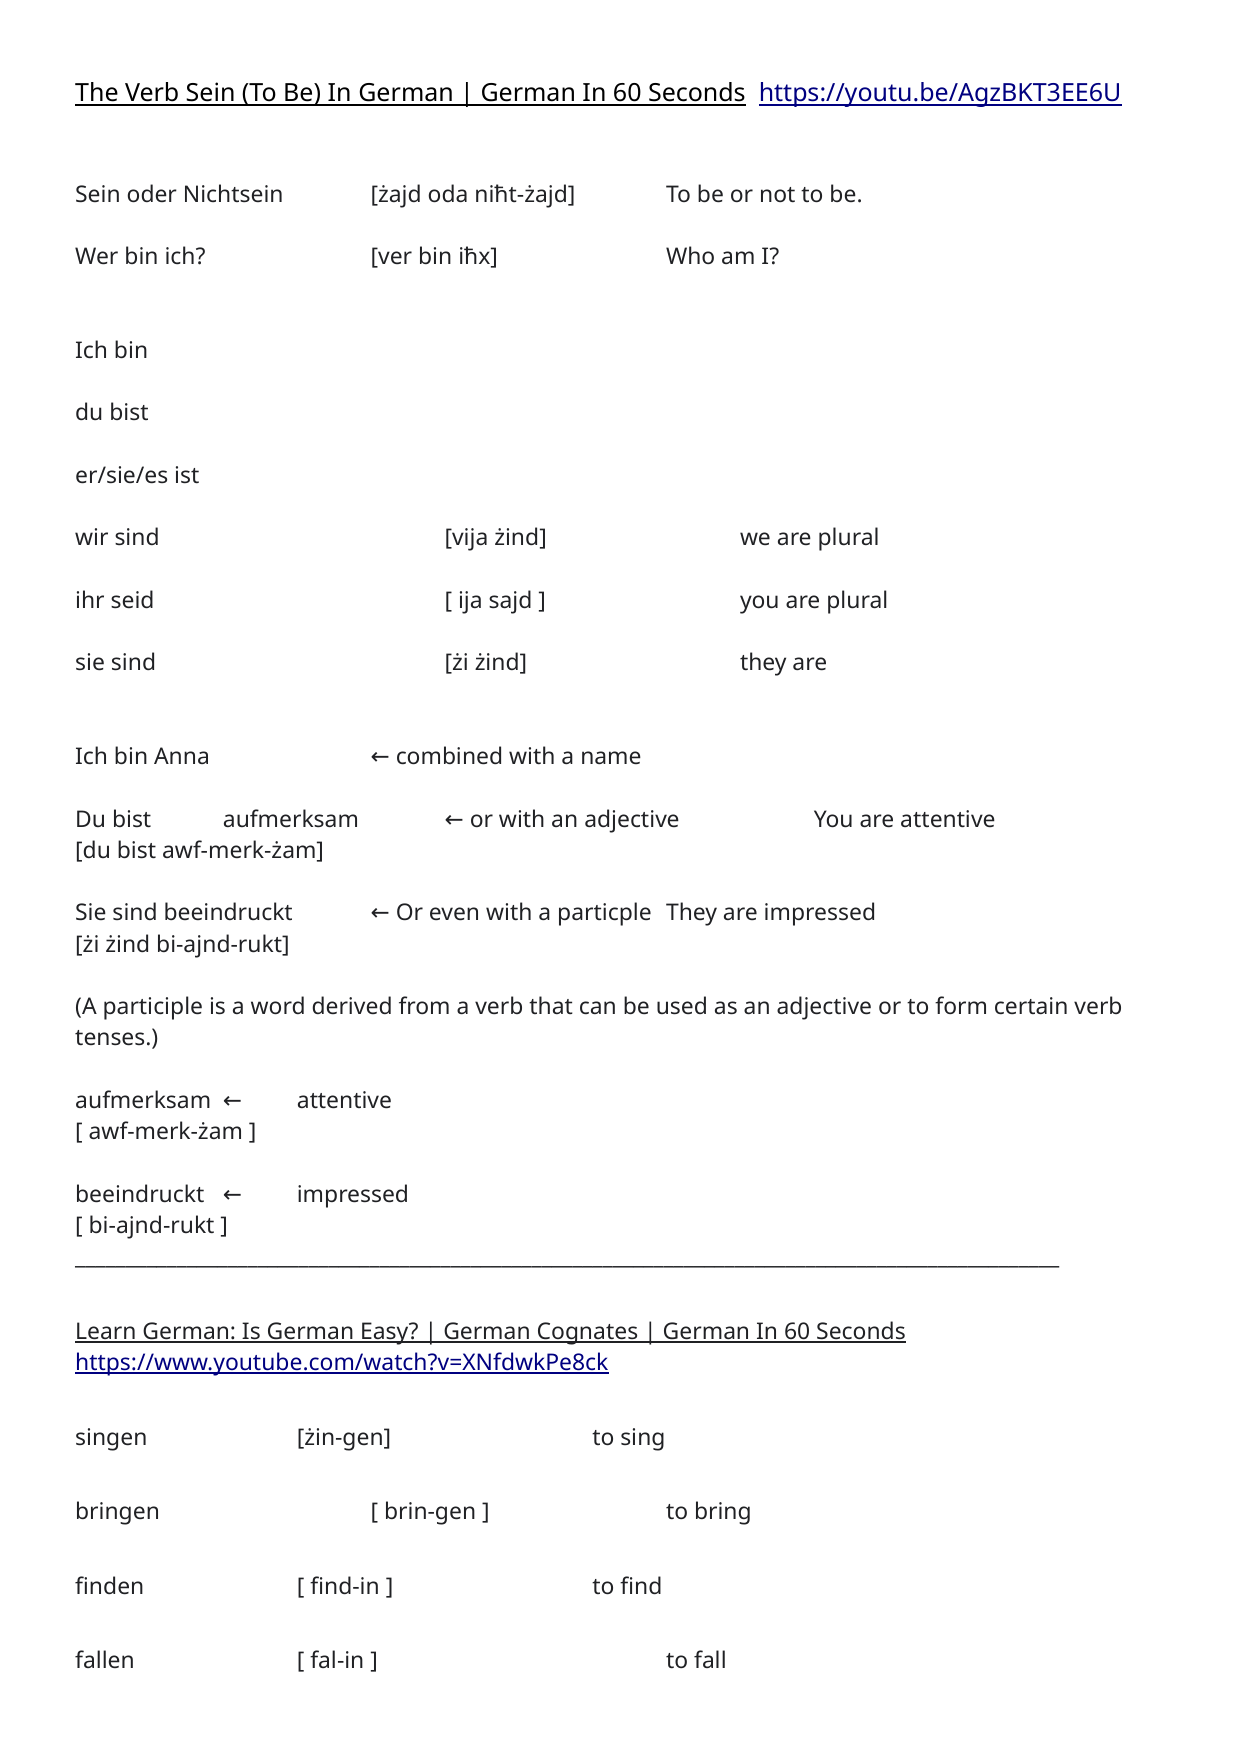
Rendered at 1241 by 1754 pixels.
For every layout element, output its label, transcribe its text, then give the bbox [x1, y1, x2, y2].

text _________________________________________________________________________________________________ [75, 1240, 1165, 1271]
text aufmerksam ← attentive [75, 1084, 1165, 1115]
text wir sind [vija żind] we are plural [75, 521, 1165, 553]
text du bist [75, 396, 1165, 428]
text The Verb Sein (To Be) In German | German In 60 Seconds https://youtu.be/AgzBKT3EE6U [75, 75, 1165, 109]
text (A participle is a word derived from a verb that can be used as an adjective or to form certain verb tenses.) [75, 990, 1165, 1053]
text [du bist awf-merk-żam] [75, 834, 1165, 865]
text Learn German: Is German Easy? | German Cognates | German In 60 Seconds https://www.youtube.com/watch?v=XNfdwkPe8ck [75, 1315, 1165, 1377]
text finden [ find-in ] to find [75, 1570, 1165, 1601]
text Ich bin Anna ← combined with a name [75, 740, 1165, 771]
text beeindruckt ← impressed [75, 1178, 1165, 1209]
text [ awf-merk-żam ] [75, 1115, 1165, 1146]
text Sein oder Nichtsein [żajd oda niħt-żajd] To be or not to be. [75, 178, 1165, 209]
text Sie sind beeindruckt ← Or even with a particple They are impressed [75, 896, 1165, 928]
text [żi żind bi-ajnd-rukt] [75, 928, 1165, 959]
text Ich bin [75, 334, 1165, 365]
text singen [żin-gen] to sing [75, 1421, 1165, 1452]
text ihr seid [ ija sajd ] you are plural [75, 584, 1165, 615]
text er/sie/es ist [75, 459, 1165, 490]
text Du bist aufmerksam ← or with an adjective You are attentive [75, 803, 1165, 834]
text sie sind [żi żind] they are [75, 646, 1165, 678]
text bringen [ brin-gen ] to bring [75, 1495, 1165, 1526]
text [ bi-ajnd-rukt ] [75, 1209, 1165, 1240]
text fallen [ fal-in ] to fall [75, 1644, 1165, 1676]
text Wer bin ich? [ver bin iħx] Who am I? [75, 240, 1165, 271]
